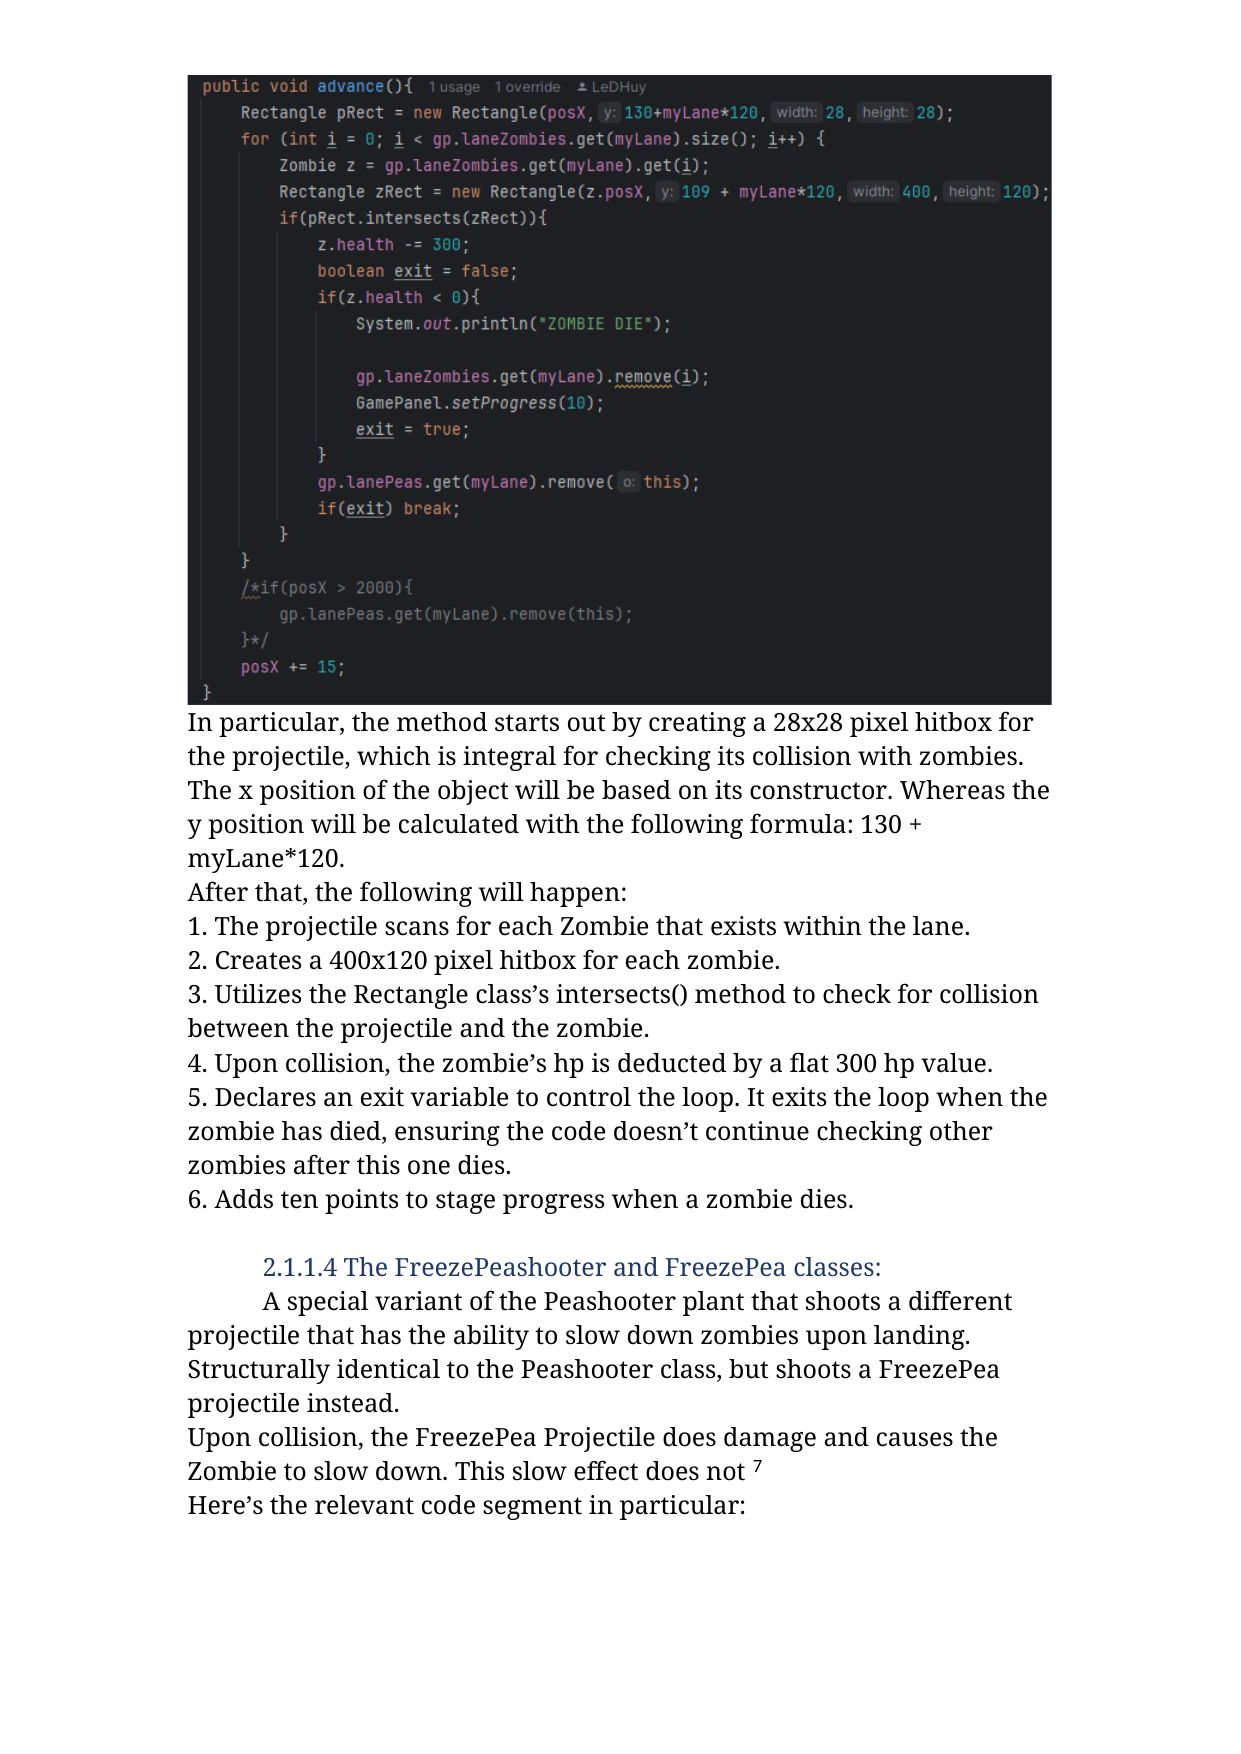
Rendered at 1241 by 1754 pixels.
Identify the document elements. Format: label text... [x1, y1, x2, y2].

list The projectile scans for each Zombie that exists within the lane. [187, 909, 1053, 943]
text After that, the following will happen: [187, 875, 1053, 909]
text Upon collision, the FreezePea Projectile does damage and causes the Zombie to slow down. This slow effect does not stack upon each other. Here’s the relevant code segment in particular: [187, 1420, 1053, 1522]
text In particular, the method starts out by creating a 28x28 pixel hitbox for the projectile, which is integral for checking its collision with zombies. [187, 704, 1053, 773]
list Declares an exit variable to control the loop. It exits the loop when the zombie has died, ensuring the code doesn’t continue checking other zombies after this one dies. [187, 1079, 1053, 1181]
text A special variant of the Peashooter plant that shoots a different projectile that has the ability to slow down zombies upon landing. Structurally identical to the Peashooter class, but shoots a FreezePea projectile instead. [187, 1284, 1053, 1420]
list Creates a 400x120 pixel hitbox for each zombie. [187, 943, 1053, 977]
list Utilizes the Rectangle class’s intersects() method to check for collision between the projectile and the zombie. [187, 977, 1053, 1045]
text The x position of the object will be based on its constructor. Whereas the y position will be calculated with the following formula: 130 + myLane*120. [187, 773, 1053, 875]
list Upon collision, the zombie’s hp is deducted by a flat 300 hp value. [187, 1045, 1053, 1079]
list Adds ten points to stage progress when a zombie dies. [187, 1181, 1053, 1216]
text 2.1.1.4 The FreezePeashooter and FreezePea classes: [187, 1249, 1053, 1284]
